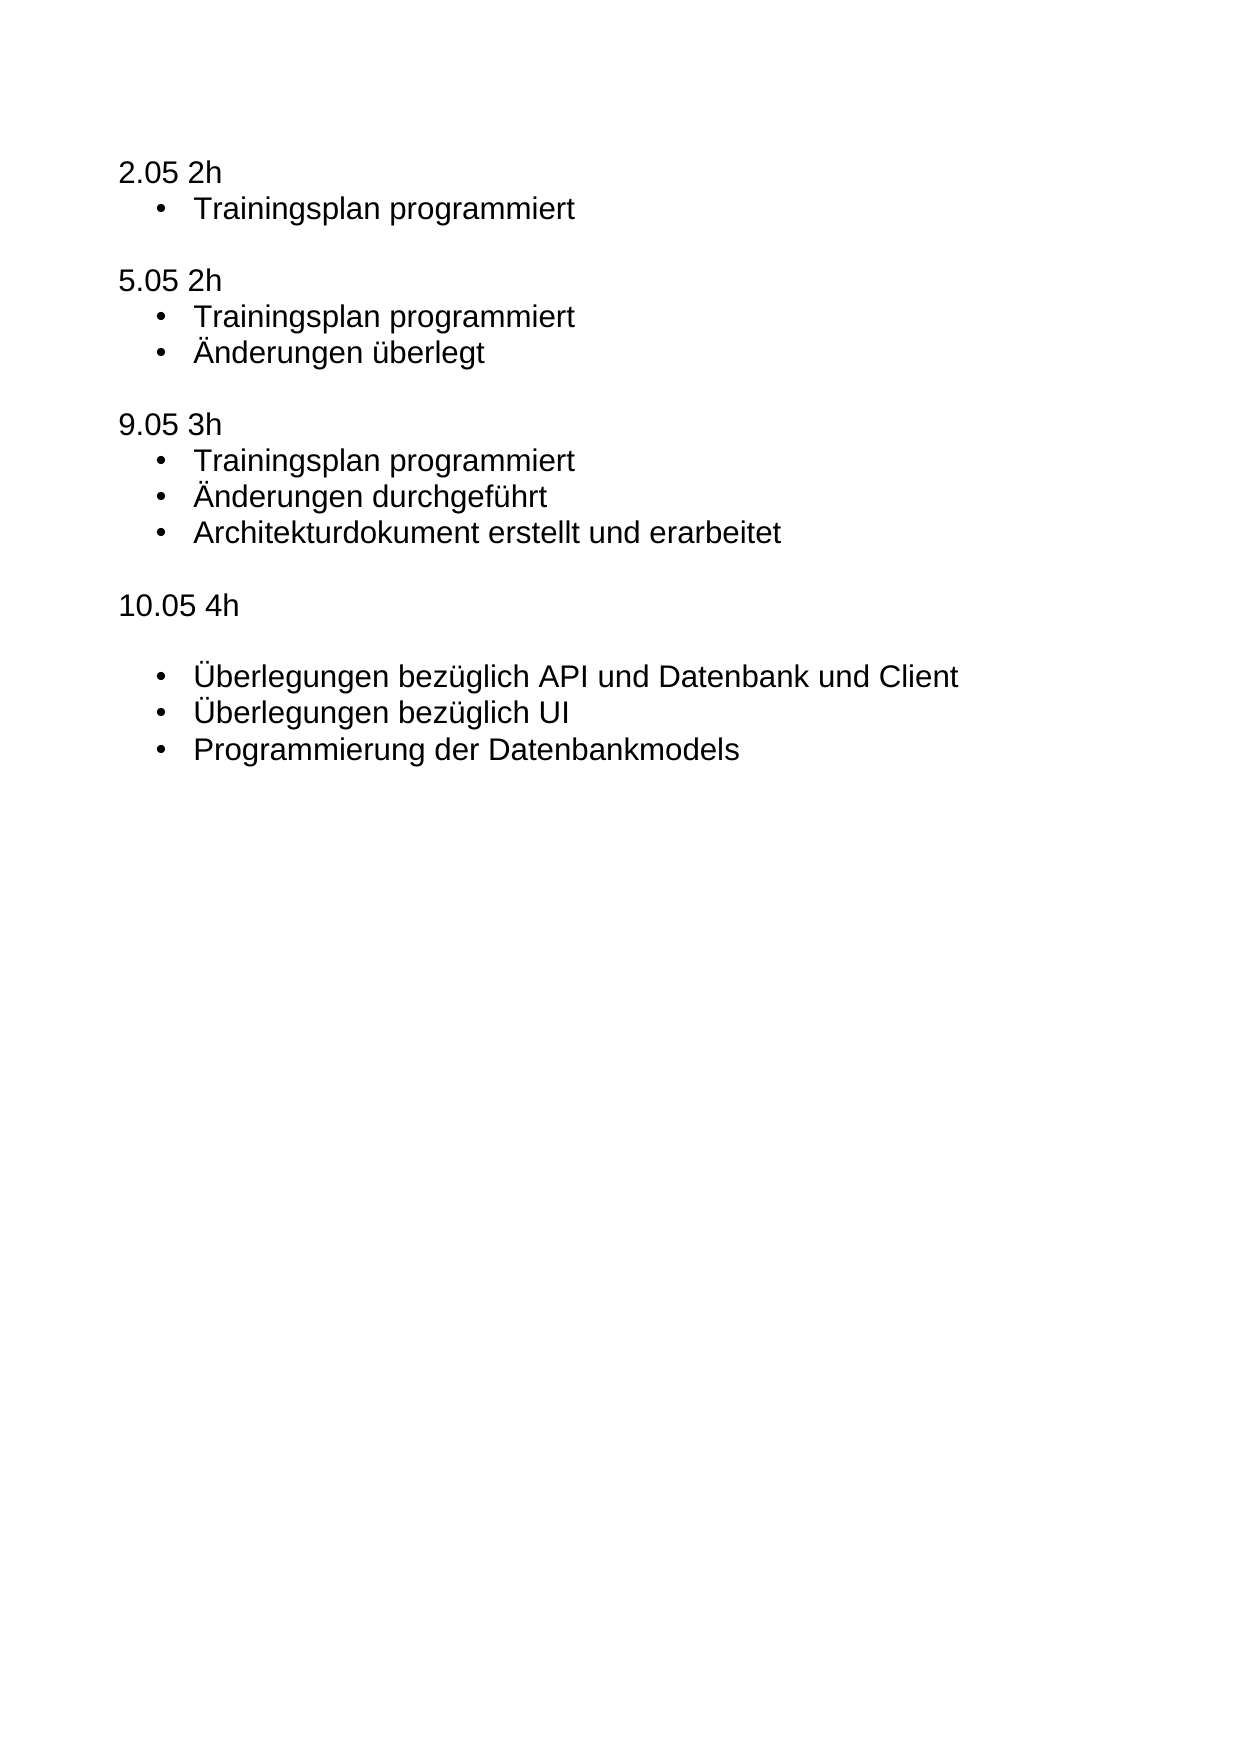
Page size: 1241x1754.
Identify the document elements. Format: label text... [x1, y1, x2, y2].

list Programmierung der Datenbankmodels [156, 731, 1122, 767]
list Änderungen überlegt [156, 334, 1122, 370]
text 2.05 2h [118, 154, 1122, 190]
text 9.05 3h [118, 406, 1122, 442]
list Trainingsplan programmiert [156, 298, 1122, 334]
text 10.05 4h [118, 587, 1122, 622]
list Architekturdokument erstellt und erarbeitet [156, 514, 1122, 551]
text 5.05 2h [118, 262, 1122, 298]
list Änderungen durchgeführt [156, 478, 1122, 514]
list Trainingsplan programmiert [156, 190, 1122, 226]
list Überlegungen bezüglich API und Datenbank und Client [156, 658, 1122, 694]
list Überlegungen bezüglich UI [156, 694, 1122, 731]
list Trainingsplan programmiert [156, 442, 1122, 478]
